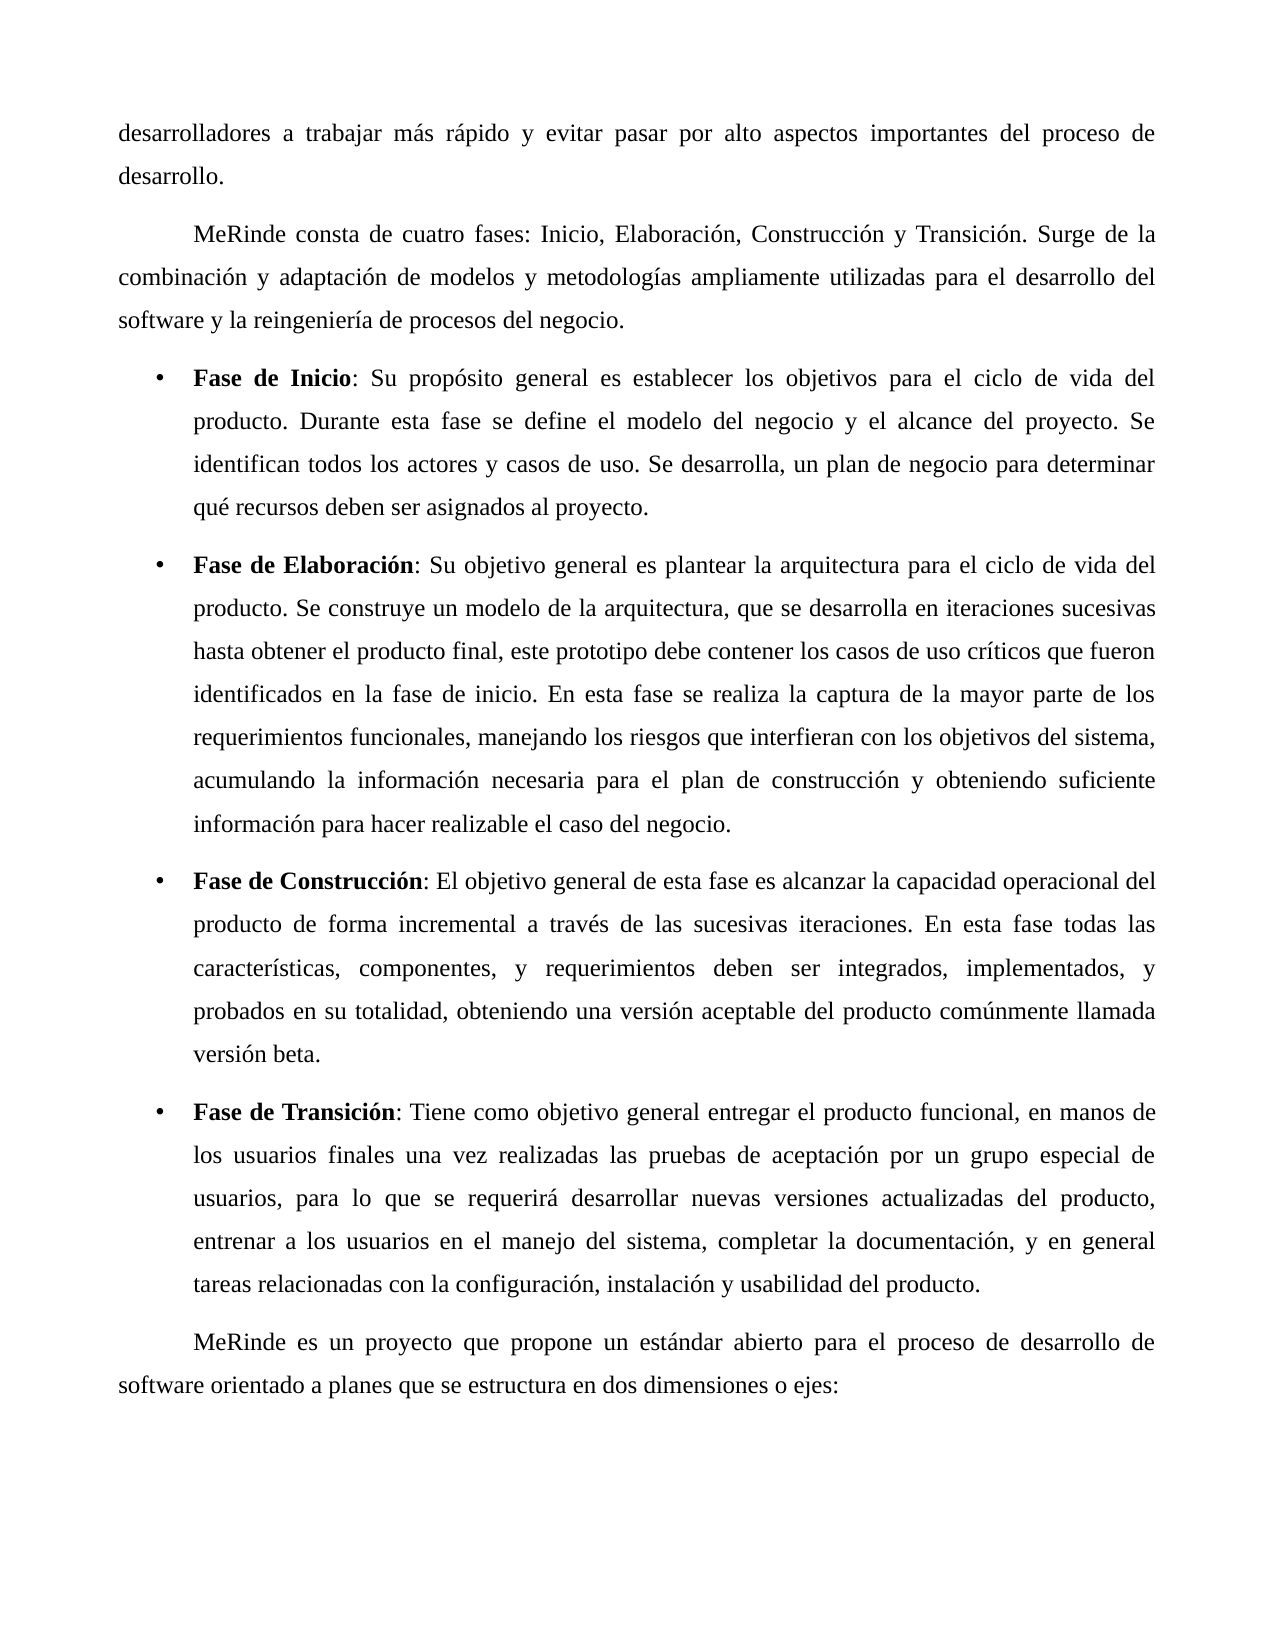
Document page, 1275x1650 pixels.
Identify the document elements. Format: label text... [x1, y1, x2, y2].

text MeRinde consta de cuatro fases: Inicio, Elaboración, Construcción y Transición. Surge de la combinación y adaptación de modelos y metodologías ampliamente utilizadas para el desarrollo del software y la reingeniería de procesos del negocio. [118, 219, 1157, 334]
list Fase de Transición: Tiene como objetivo general entregar el producto funcional, en manos de los usuarios finales una vez realizadas las pruebas de aceptación por un grupo especial de usuarios, para lo que se requerirá desarrollar nuevas versiones actualizadas del producto, entrenar a los usuarios en el manejo del sistema, completar la documentación, y en general tareas relacionadas con la configuración, instalación y usabilidad del producto. [156, 1097, 1157, 1298]
list Fase de Elaboración: Su objetivo general es plantear la arquitectura para el ciclo de vida del producto. Se construye un modelo de la arquitectura, que se desarrolla en iteraciones sucesivas hasta obtener el producto final, este prototipo debe contener los casos de uso críticos que fueron identificados en la fase de inicio. En esta fase se realiza la captura de la mayor parte de los requerimientos funcionales, manejando los riesgos que interfieran con los objetivos del sistema, acumulando la información necesaria para el plan de construcción y obteniendo suficiente información para hacer realizable el caso del negocio. [156, 550, 1157, 837]
list Fase de Construcción: El objetivo general de esta fase es alcanzar la capacidad operacional del producto de forma incremental a través de las sucesivas iteraciones. En esta fase todas las características, componentes, y requerimientos deben ser integrados, implementados, y probados en su totalidad, obteniendo una versión aceptable del producto comúnmente llamada versión beta. [156, 866, 1157, 1068]
text desarrolladores a trabajar más rápido y evitar pasar por alto aspectos importantes del proceso de desarrollo. [118, 118, 1157, 190]
list Fase de Inicio: Su propósito general es establecer los objetivos para el ciclo de vida del producto. Durante esta fase se define el modelo del negocio y el alcance del proyecto. Se identifican todos los actores y casos de uso. Se desarrolla, un plan de negocio para determinar qué recursos deben ser asignados al proyecto. [156, 363, 1157, 521]
text MeRinde es un proyecto que propone un estándar abierto para el proceso de desarrollo de software orientado a planes que se estructura en dos dimensiones o ejes: [118, 1327, 1157, 1399]
